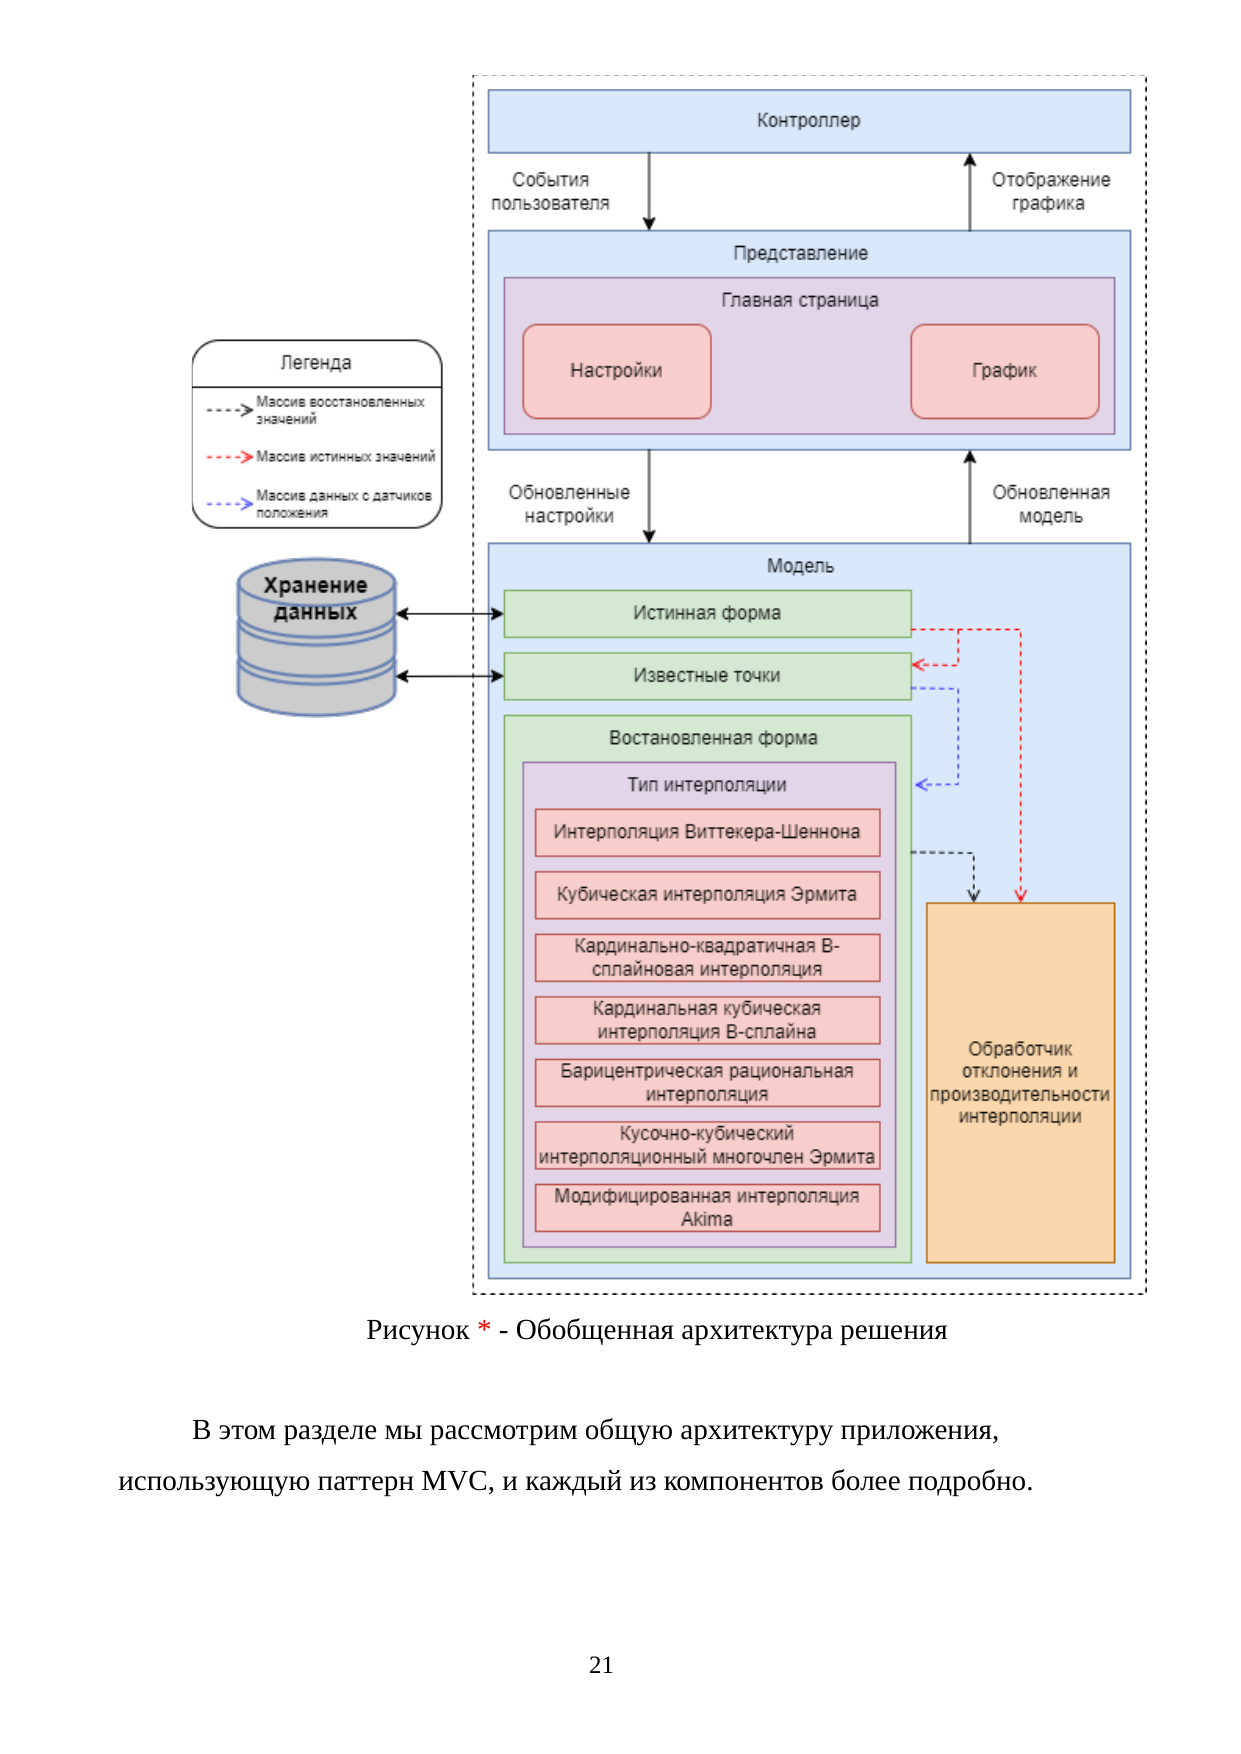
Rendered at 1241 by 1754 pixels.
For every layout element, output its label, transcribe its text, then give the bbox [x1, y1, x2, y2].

text Рисунок * - Обобщенная архитектура решения [192, 1312, 1122, 1345]
text В этом разделе мы рассмотрим общую архитектуру приложения, использующую паттерн MVC, и каждый из компонентов более подробно. [118, 1412, 1122, 1496]
